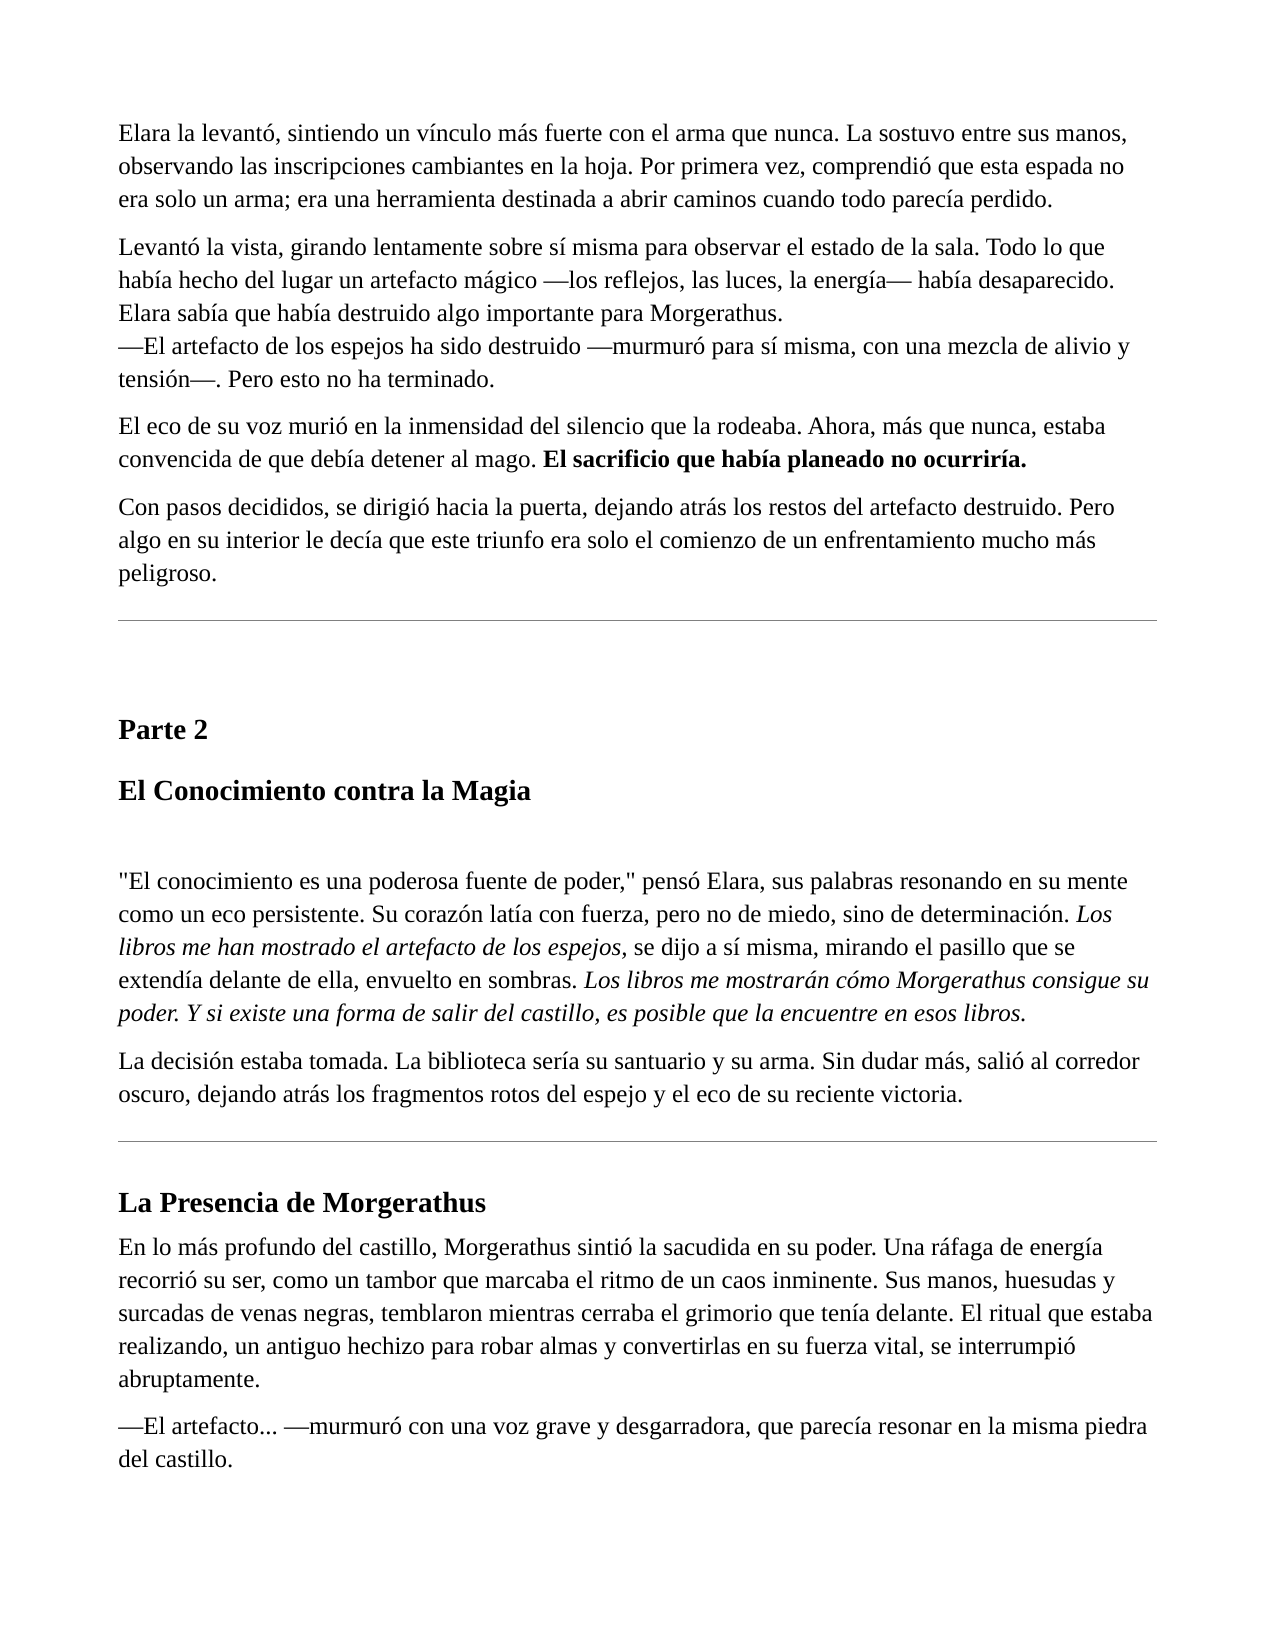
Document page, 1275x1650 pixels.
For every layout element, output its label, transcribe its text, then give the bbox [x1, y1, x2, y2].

text Levantó la vista, girando lentamente sobre sí misma para observar el estado de la sala. Todo lo que había hecho del lugar un artefacto mágico —los reflejos, las luces, la energía— había desaparecido. Elara sabía que había destruido algo importante para Morgerathus. —El artefacto de los espejos ha sido destruido —murmuró para sí misma, con una mezcla de alivio y tensión—. Pero esto no ha terminado. [118, 232, 1157, 393]
text —El artefacto... —murmuró con una voz grave y desgarradora, que parecía resonar en la misma piedra del castillo. [118, 1411, 1157, 1473]
text La decisión estaba tomada. La biblioteca sería su santuario y su arma. Sin dudar más, salió al corredor oscuro, dejando atrás los fragmentos rotos del espejo y el eco de su reciente victoria. [118, 1046, 1157, 1108]
subtitle Parte 2 [118, 712, 1157, 746]
text Con pasos decididos, se dirigió hacia la puerta, dejando atrás los restos del artefacto destruido. Pero algo en su interior le decía que este triunfo era solo el comienzo de un enfrentamiento mucho más peligroso. [118, 492, 1157, 587]
subtitle El Conocimiento contra la Magia [118, 773, 1157, 806]
text En lo más profundo del castillo, Morgerathus sintió la sacudida en su poder. Una ráfaga de energía recorrió su ser, como un tambor que marcaba el ritmo de un caos inminente. Sus manos, huesudas y surcadas de venas negras, temblaron mientras cerraba el grimorio que tenía delante. El ritual que estaba realizando, un antiguo hechizo para robar almas y convertirlas en su fuerza vital, se interrumpió abruptamente. [118, 1232, 1157, 1392]
text Elara la levantó, sintiendo un vínculo más fuerte con el arma que nunca. La sostuvo entre sus manos, observando las inscripciones cambiantes en la hoja. Por primera vez, comprendió que esta espada no era solo un arma; era una herramienta destinada a abrir caminos cuando todo parecía perdido. [118, 118, 1157, 213]
text "El conocimiento es una poderosa fuente de poder," pensó Elara, sus palabras resonando en su mente como un eco persistente. Su corazón latía con fuerza, pero no de miedo, sino de determinación. Los libros me han mostrado el artefacto de los espejos, se dijo a sí misma, mirando el pasillo que se extendía delante de ella, envuelto en sombras. Los libros me mostrarán cómo Morgerathus consigue su poder. Y si existe una forma de salir del castillo, es posible que la encuentre en esos libros. [118, 866, 1157, 1027]
text El eco de su voz murió en la inmensidad del silencio que la rodeaba. Ahora, más que nunca, estaba convencida de que debía detener al mago. El sacrificio que había planeado no ocurriría. [118, 411, 1157, 473]
subtitle La Presencia de Morgerathus [118, 1186, 1157, 1219]
